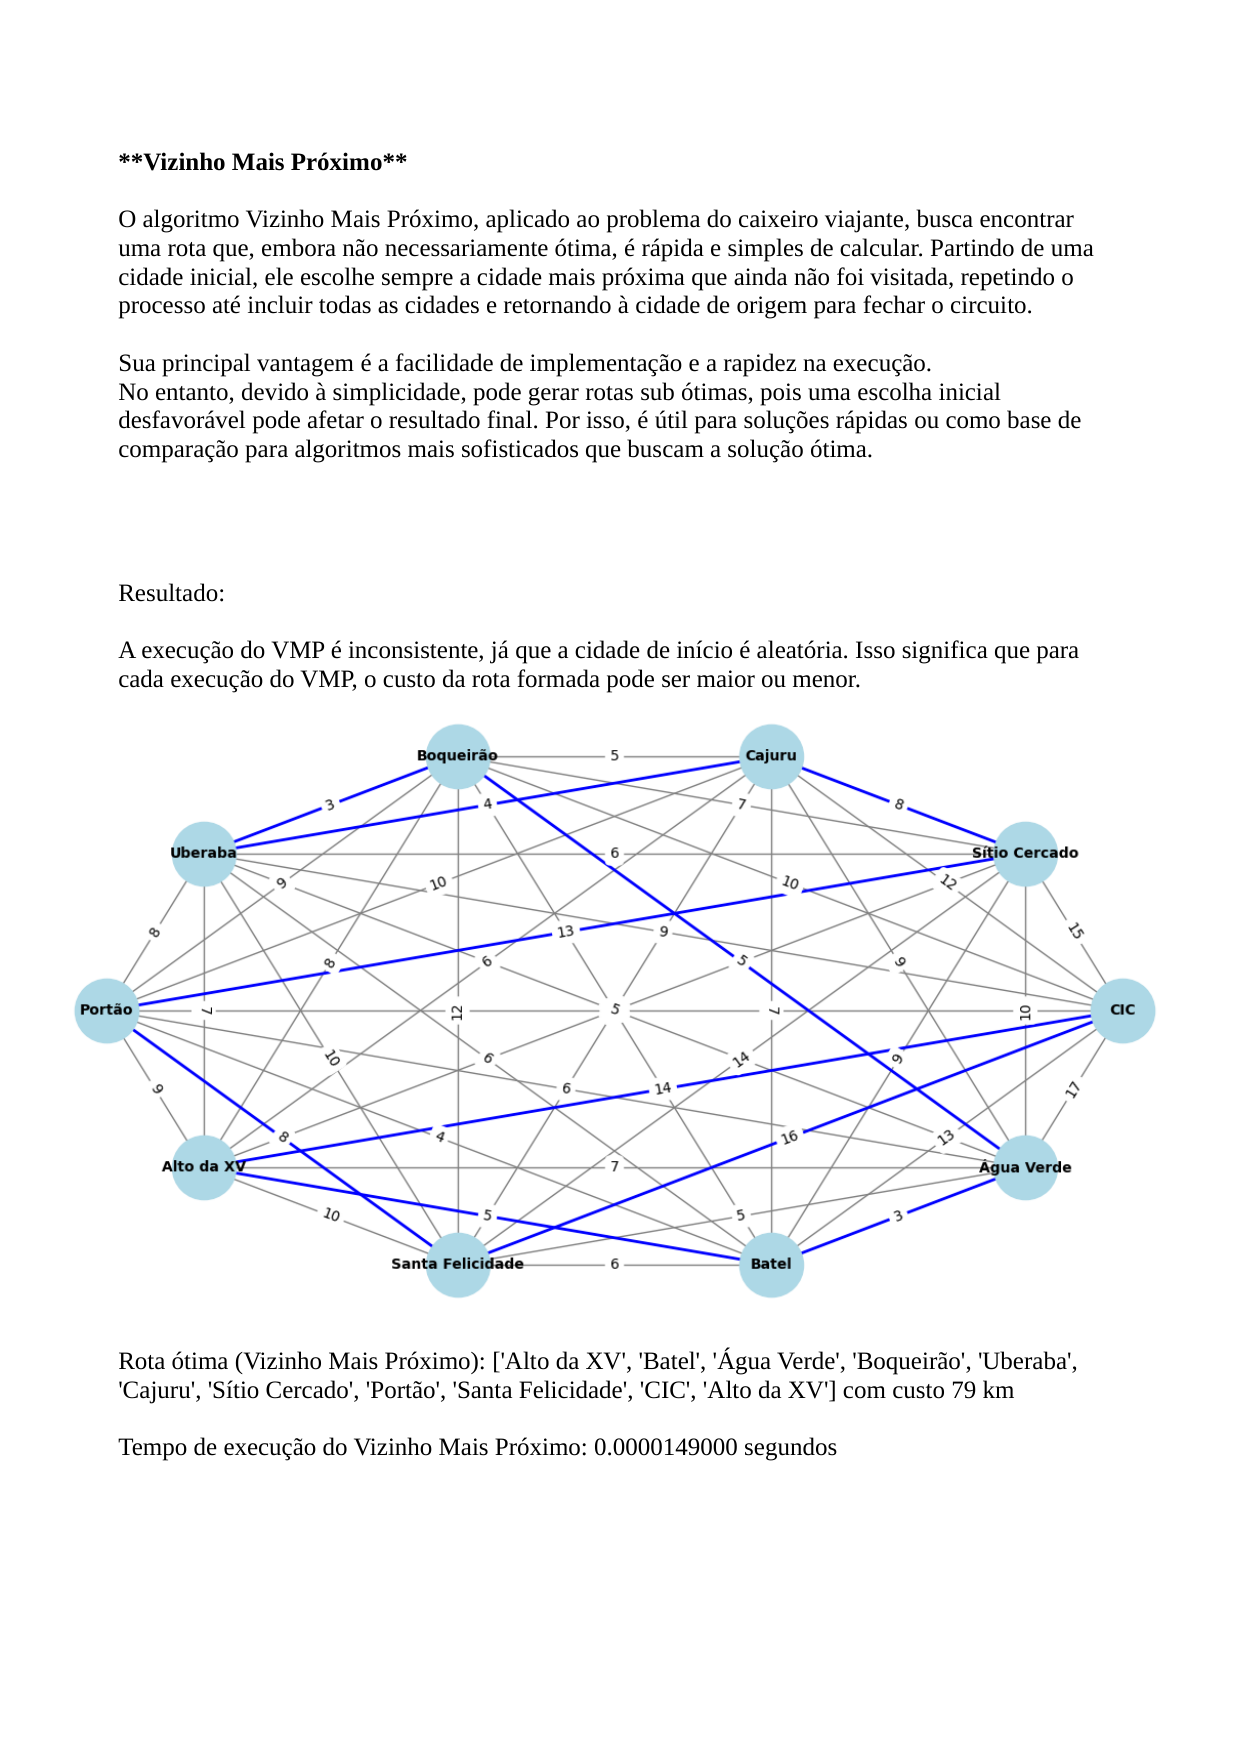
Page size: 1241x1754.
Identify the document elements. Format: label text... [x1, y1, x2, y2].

picture [0, 703, 1229, 1318]
text Sua principal vantagem é a facilidade de implementação e a rapidez na execução. [118, 348, 1122, 377]
text Resultado: A execução do VMP é inconsistente, já que a cidade de início é aleatória. Isso significa que para cada execução do VMP, o custo da rota formada pode ser maior ou menor. [118, 578, 1122, 693]
text **Vizinho Mais Próximo** [118, 147, 1122, 176]
text Rota ótima (Vizinho Mais Próximo): ['Alto da XV', 'Batel', 'Água Verde', 'Boqueirão', 'Uberaba', 'Cajuru', 'Sítio Cercado', 'Portão', 'Santa Felicidade', 'CIC', 'Alto da XV'] com custo 79 km [118, 1346, 1122, 1404]
text Tempo de execução do Vizinho Mais Próximo: 0.0000149000 segundos [118, 1432, 1122, 1461]
text No entanto, devido à simplicidade, pode gerar rotas sub ótimas, pois uma escolha inicial desfavorável pode afetar o resultado final. Por isso, é útil para soluções rápidas ou como base de comparação para algoritmos mais sofisticados que buscam a solução ótima. [118, 377, 1122, 463]
text O algoritmo Vizinho Mais Próximo, aplicado ao problema do caixeiro viajante, busca encontrar uma rota que, embora não necessariamente ótima, é rápida e simples de calcular. Partindo de uma cidade inicial, ele escolhe sempre a cidade mais próxima que ainda não foi visitada, repetindo o processo até incluir todas as cidades e retornando à cidade de origem para fechar o circuito. [118, 204, 1122, 319]
